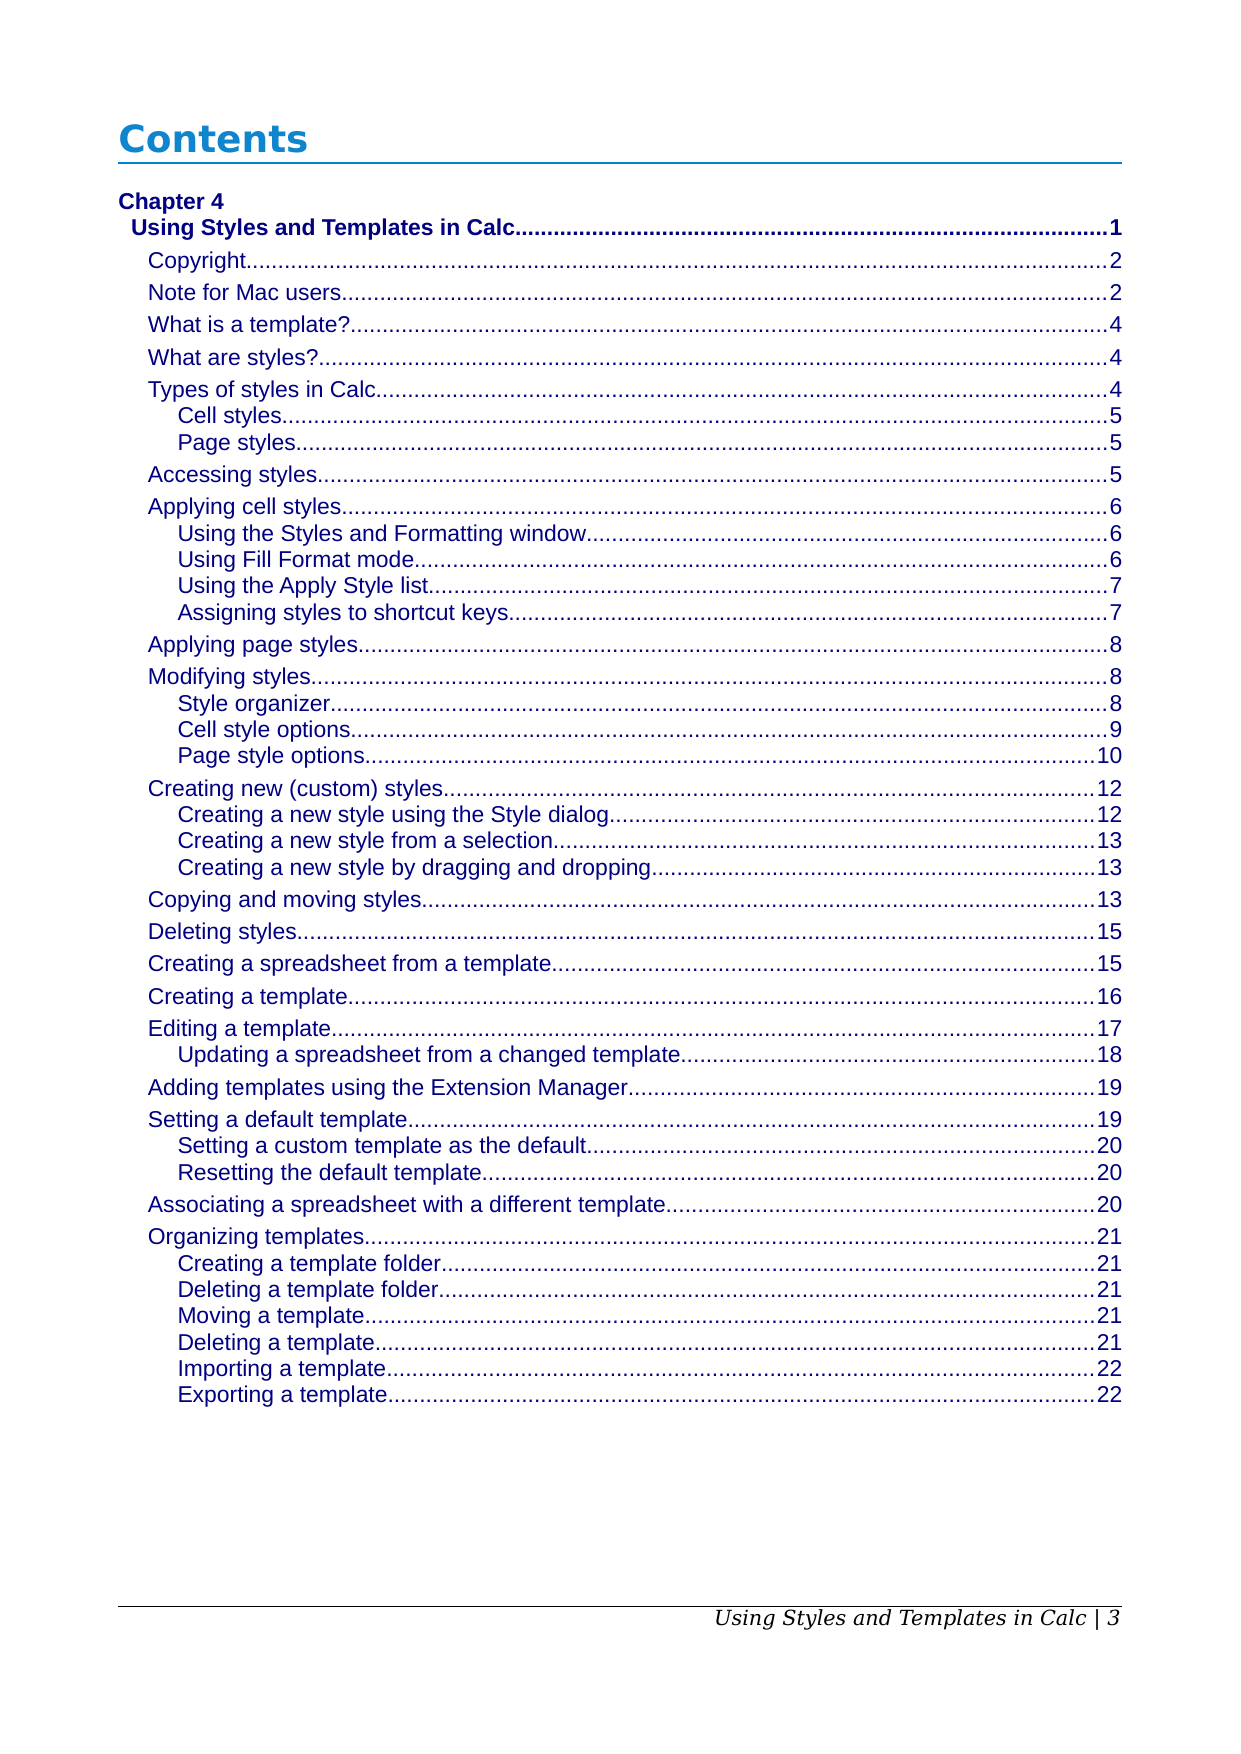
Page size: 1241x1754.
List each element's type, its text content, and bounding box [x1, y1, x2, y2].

text Deleting a template folder 21 [177, 1276, 1122, 1302]
text Applying page styles 8 [148, 631, 1122, 657]
text Associating a spreadsheet with a different template 20 [148, 1191, 1122, 1217]
text Types of styles in Calc 4 [148, 376, 1122, 402]
text Exporting a template 22 [177, 1381, 1122, 1408]
text Accessing styles 5 [148, 461, 1122, 487]
text Using the Apply Style list 7 [177, 572, 1122, 598]
text Note for Mac users 2 [148, 279, 1122, 305]
text Adding templates using the Extension Manager 19 [148, 1074, 1122, 1100]
text Updating a spreadsheet from a changed template 18 [177, 1041, 1122, 1068]
text Organizing templates 21 [148, 1223, 1122, 1249]
text Creating a new style from a selection 13 [177, 827, 1122, 853]
text Importing a template 22 [177, 1355, 1122, 1381]
text Copying and moving styles 13 [148, 886, 1122, 912]
text Creating a new style using the Style dialog 12 [177, 801, 1122, 827]
text Style organizer 8 [177, 689, 1122, 716]
text Applying cell styles 6 [148, 493, 1122, 519]
text What is a template? 4 [148, 311, 1122, 338]
text Chapter 4 Using Styles and Templates in Calc 1 [118, 188, 1122, 241]
text Using the Styles and Formatting window 6 [177, 519, 1122, 546]
text Deleting styles 15 [148, 918, 1122, 944]
text Copyright 2 [148, 247, 1122, 273]
text Setting a custom template as the default 20 [177, 1132, 1122, 1159]
text Page styles 5 [177, 428, 1122, 455]
text Creating a template 16 [148, 983, 1122, 1009]
text Deleting a template 21 [177, 1329, 1122, 1355]
text Setting a default template 19 [148, 1106, 1122, 1132]
text Creating a spreadsheet from a template 15 [148, 950, 1122, 977]
text Creating new (custom) styles 12 [148, 774, 1122, 801]
text Contents [118, 118, 1122, 162]
text Creating a template folder 21 [177, 1249, 1122, 1276]
text Page style options 10 [177, 742, 1122, 768]
text Moving a template 21 [177, 1302, 1122, 1329]
text Editing a template 17 [148, 1015, 1122, 1041]
text Creating a new style by dragging and dropping 13 [177, 853, 1122, 880]
text What are styles? 4 [148, 343, 1122, 370]
text Modifying styles 8 [148, 663, 1122, 689]
text Cell style options 9 [177, 716, 1122, 742]
text Cell styles 5 [177, 402, 1122, 428]
text Resetting the default template 20 [177, 1159, 1122, 1185]
text Assigning styles to shortcut keys 7 [177, 598, 1122, 625]
text Using Fill Format mode 6 [177, 546, 1122, 572]
